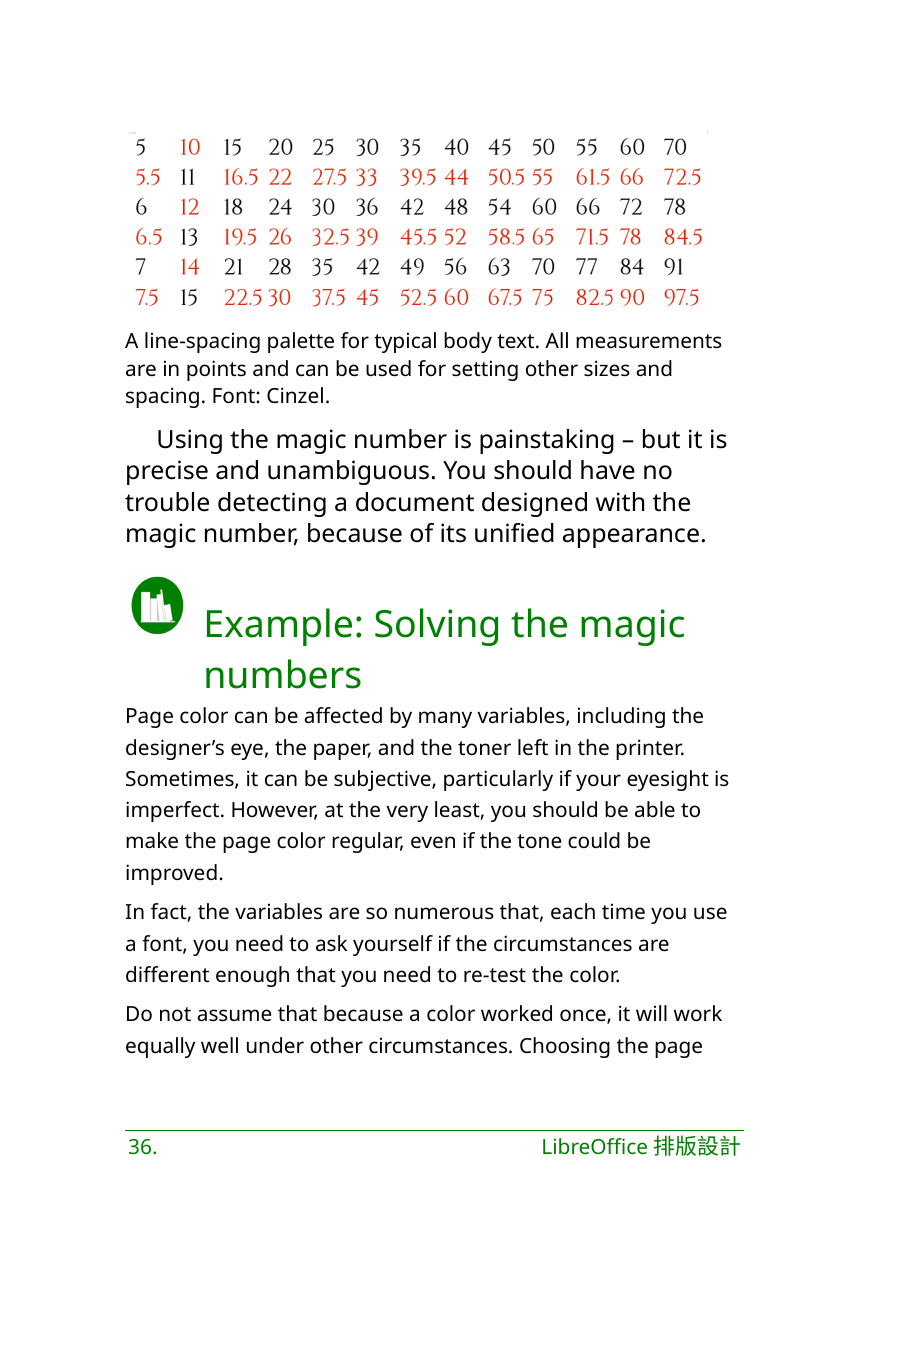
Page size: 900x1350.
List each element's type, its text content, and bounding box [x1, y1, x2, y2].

table_header [125, 125, 744, 319]
picture [125, 125, 709, 318]
text Using the magic number is painstaking – but it is precise and unambiguous. You should have no trouble detecting a document designed with the magic number, because of its unified appearance. [125, 423, 744, 548]
text Do not assume that because a color worked once, it will work equally well under other circumstances. Choosing the page [125, 997, 744, 1059]
table_cell A line-spacing palette for typical body text. All measurements are in points and can be used for setting other sizes and spacing. Font: Cinzel. [125, 319, 744, 408]
text In fact, the variables are so numerous that, each time you use a font, you need to ask yourself if the circumstances are different enough that you need to re-test the color. [125, 895, 744, 988]
subtitle Example: Solving the magic numbers [125, 573, 744, 699]
text Page color can be affected by many variables, including the designer’s eye, the paper, and the toner left in the printer. Sometimes, it can be subjective, particularly if your eyesight is imperfect. However, at the very least, you should be able to make the page color regular, even if the tone could be improved. [125, 699, 744, 886]
picture [126, 574, 189, 637]
